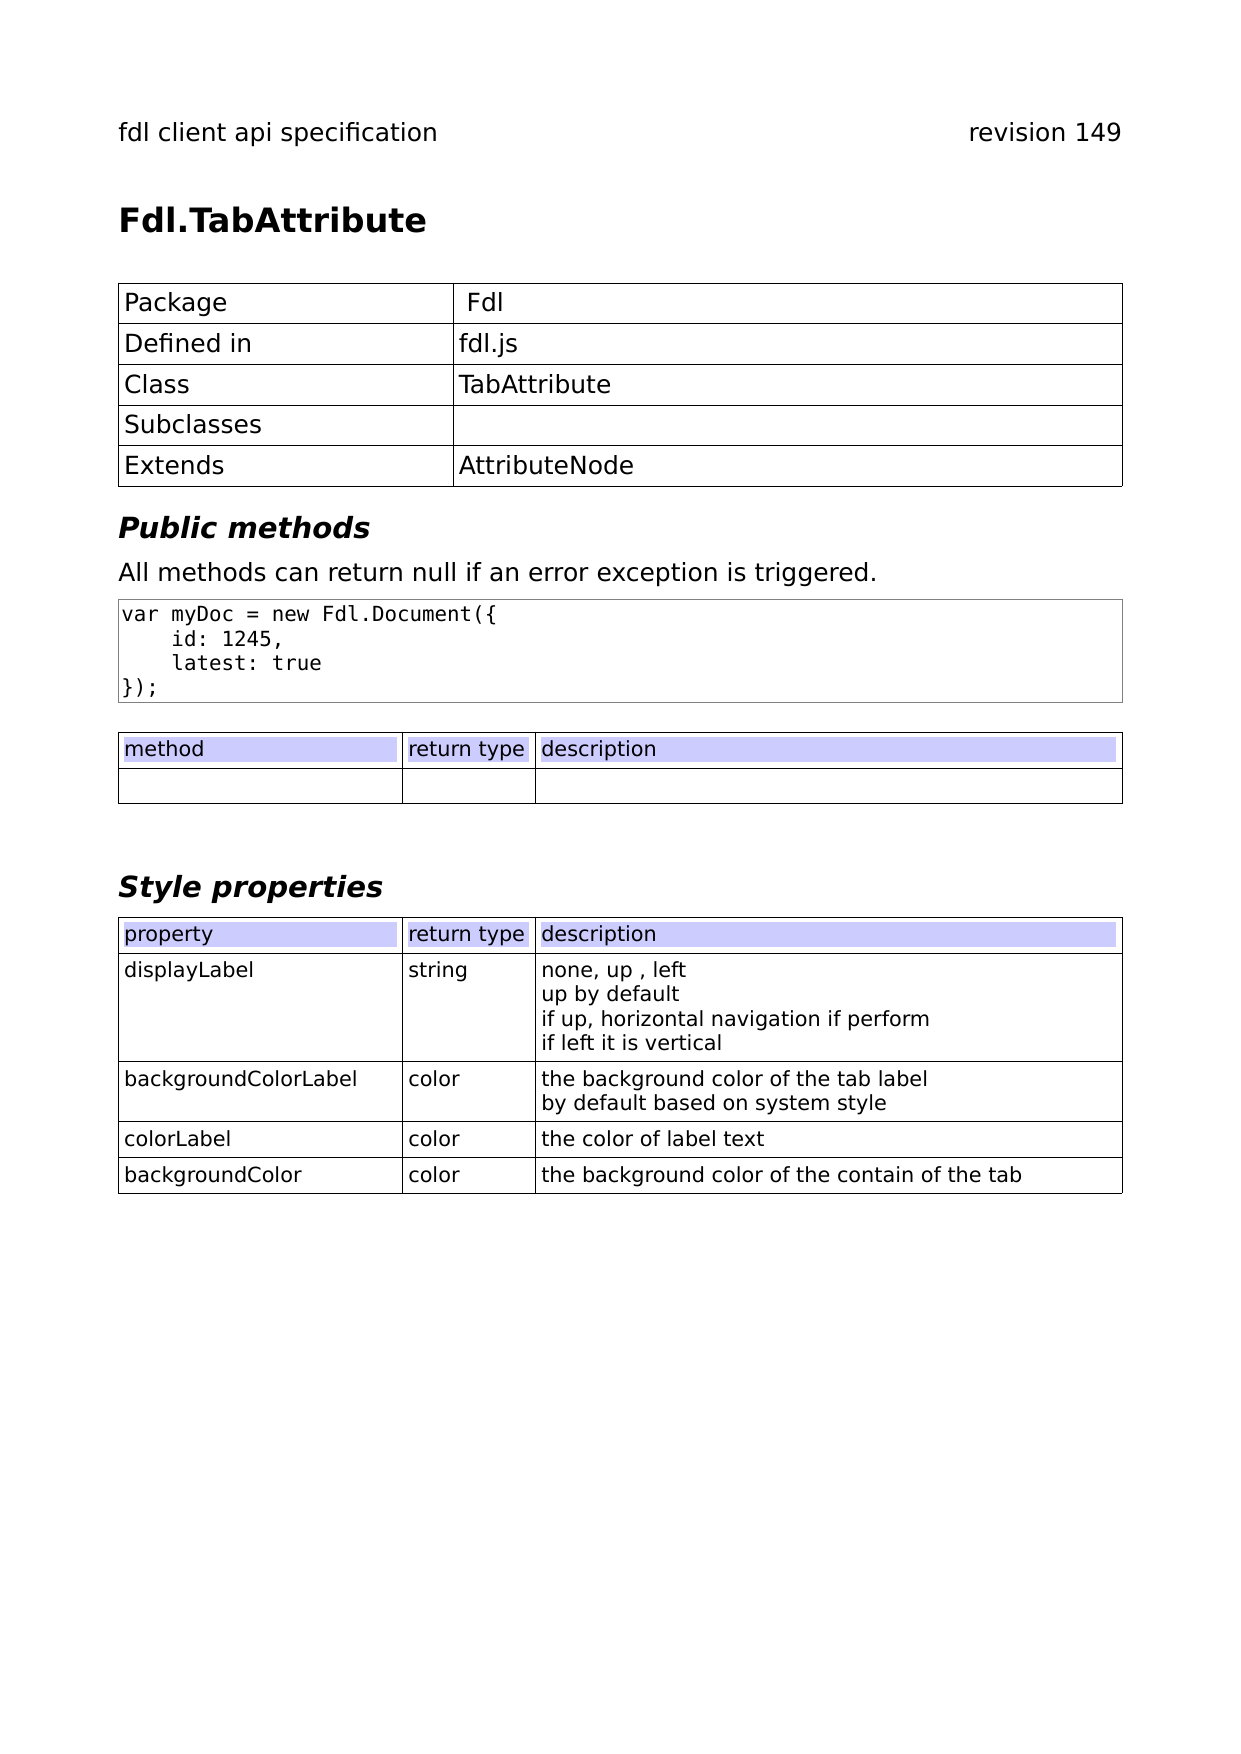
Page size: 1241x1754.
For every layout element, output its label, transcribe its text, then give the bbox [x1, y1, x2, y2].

table_cell [119, 769, 402, 803]
text }); [119, 672, 1122, 702]
text id: 1245, [119, 624, 1122, 648]
table_header description [536, 918, 1122, 952]
table_cell [454, 406, 1122, 445]
subtitle Public methods [118, 511, 1122, 545]
table_cell Defined in [119, 324, 453, 364]
table_cell the background color of the contain of the tab [536, 1158, 1122, 1193]
table_cell Extends [119, 446, 453, 486]
table_cell color [403, 1158, 535, 1193]
subtitle Style properties [118, 870, 1122, 904]
table_header return type [403, 733, 535, 767]
table_cell displayLabel [119, 954, 402, 1061]
table_header method [119, 733, 402, 767]
table_cell Class [119, 365, 453, 405]
table_cell color [403, 1062, 535, 1121]
table_cell TabAttribute [454, 365, 1122, 405]
table_header property [119, 918, 402, 952]
table_cell Subclasses [119, 406, 453, 445]
table_header return type [403, 918, 535, 952]
table_cell none, up , left up by default if up, horizontal navigation if perform if left it is vertical [536, 954, 1122, 1061]
text All methods can return null if an error exception is triggered. [118, 558, 1122, 587]
text var myDoc = new Fdl.Document({ [119, 600, 1122, 624]
table_header description [536, 733, 1122, 767]
table_cell [403, 769, 535, 803]
table_cell AttributeNode [454, 446, 1122, 486]
table_cell color [403, 1122, 535, 1157]
table_header Fdl [454, 284, 1122, 323]
table_cell the background color of the tab label by default based on system style [536, 1062, 1122, 1121]
table_cell fdl.js [454, 324, 1122, 364]
table_cell backgroundColorLabel [119, 1062, 402, 1121]
table_cell the color of label text [536, 1122, 1122, 1157]
table_cell [536, 769, 1122, 803]
table_header Package [119, 284, 453, 323]
table_cell backgroundColor [119, 1158, 402, 1193]
subtitle Fdl.TabAttribute [118, 202, 1122, 241]
table_cell string [403, 954, 535, 1061]
table_cell colorLabel [119, 1122, 402, 1157]
text latest: true [119, 648, 1122, 672]
